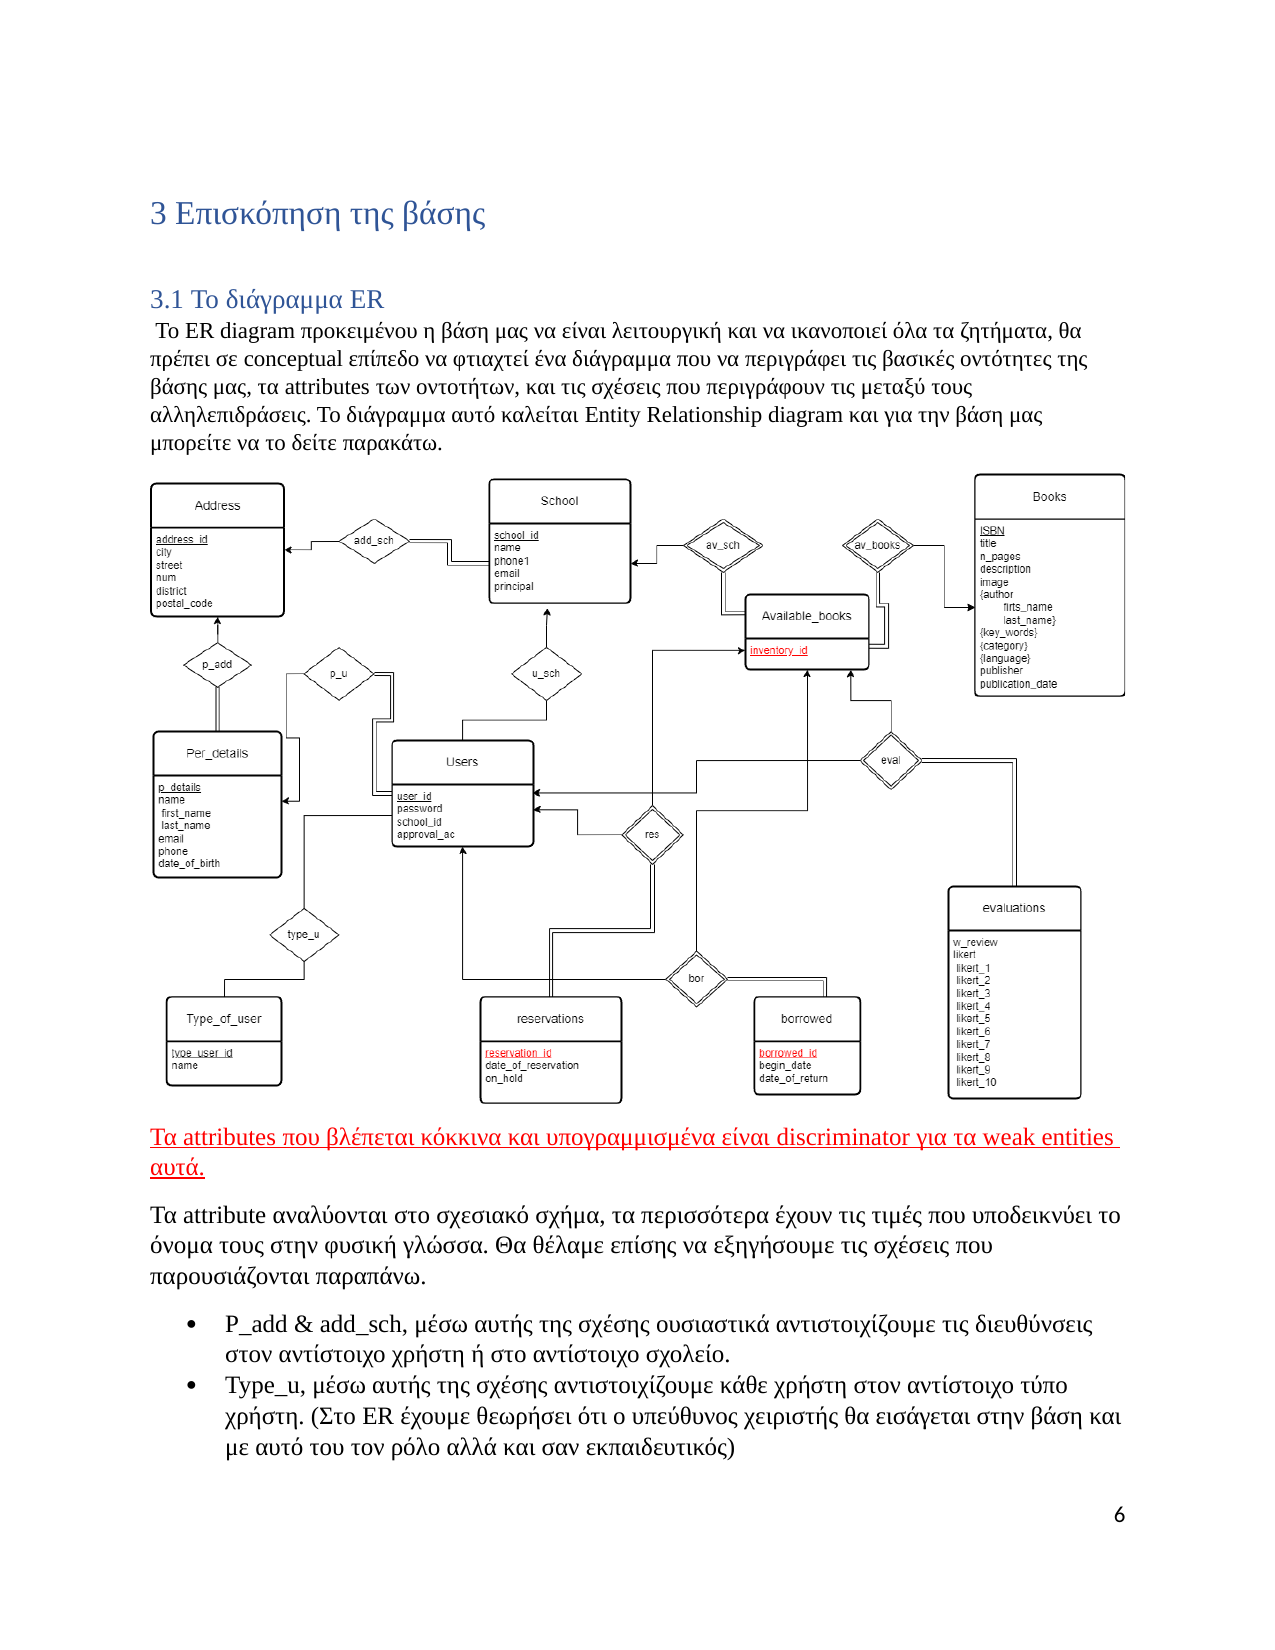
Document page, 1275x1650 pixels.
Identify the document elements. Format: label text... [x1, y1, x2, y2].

text Τα attribute αναλύονται στο σχεσιακό σχήμα, τα περισσότερα έχουν τις τιμές που υποδεικνύει το όνομα τους στην φυσική γλώσσα. Θα θέλαμε επίσης να εξηγήσουμε τις σχέσεις που παρουσιάζονται παραπάνω. [150, 1200, 1125, 1290]
subtitle 3.1 To διάγραμμα ER [150, 283, 1125, 314]
list Type_u, μέσω αυτής της σχέσης αντιστοιχίζουμε κάθε χρήστη στον αντίστοιχο τύπο χρήστη. (Στο ER έχουμε θεωρήσει ότι ο υπεύθυνος χειριστής θα εισάγεται στην βάση και με αυτό του τον ρόλο αλλά και σαν εκπαιδευτικός) [187, 1370, 1125, 1460]
list P_add & add_sch, μέσω αυτής της σχέσης ουσιαστικά αντιστοιχίζουμε τις διευθύνσεις στον αντίστοιχο χρήστη ή στο αντίστοιχο σχολείο. [187, 1309, 1125, 1368]
text Τα attributes που βλέπεται κόκκινα και υπογραμμισμένα είναι discriminator για τα weak entities αυτά. [150, 1122, 1125, 1181]
text Το ER diagram προκειμένου η βάση μας να είναι λειτουργική και να ικανοποιεί όλα τα ζητήματα, θα πρέπει σε conceptual επίπεδο να φτιαχτεί ένα διάγραμμα που να περιγράφει τις βασικές οντότητες της βάσης μας, τα attributes των οντοτήτων, και τις σχέσεις που περιγράφουν τις μεταξύ τους αλληλεπιδράσεις. Το διάγραμμα αυτό καλείται Entity Relationship diagram και για την βάση μας μπορείτε να το δείτε παρακάτω. [150, 317, 1125, 456]
subtitle 3 Επισκόπηση της βάσης [150, 193, 1125, 232]
